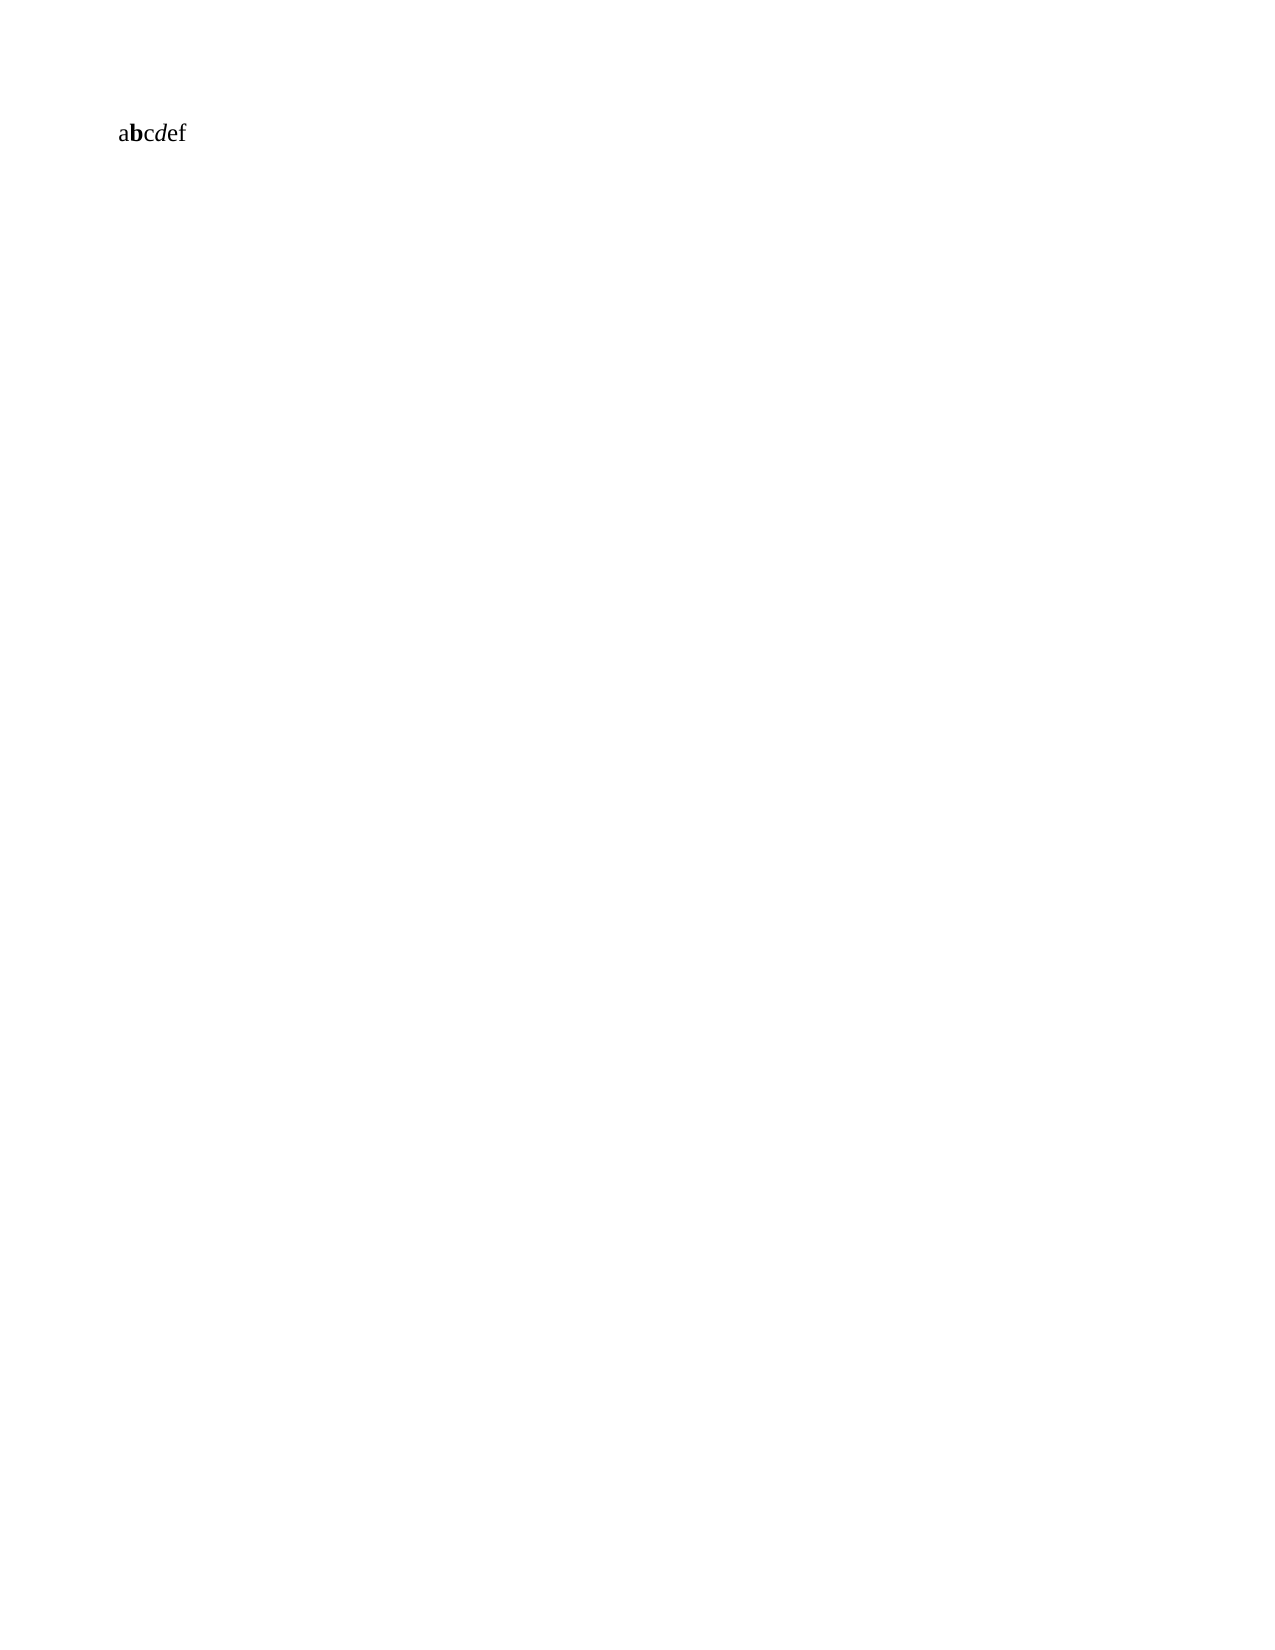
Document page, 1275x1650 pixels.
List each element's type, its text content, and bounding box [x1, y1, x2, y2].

text abcdef [118, 118, 1157, 147]
